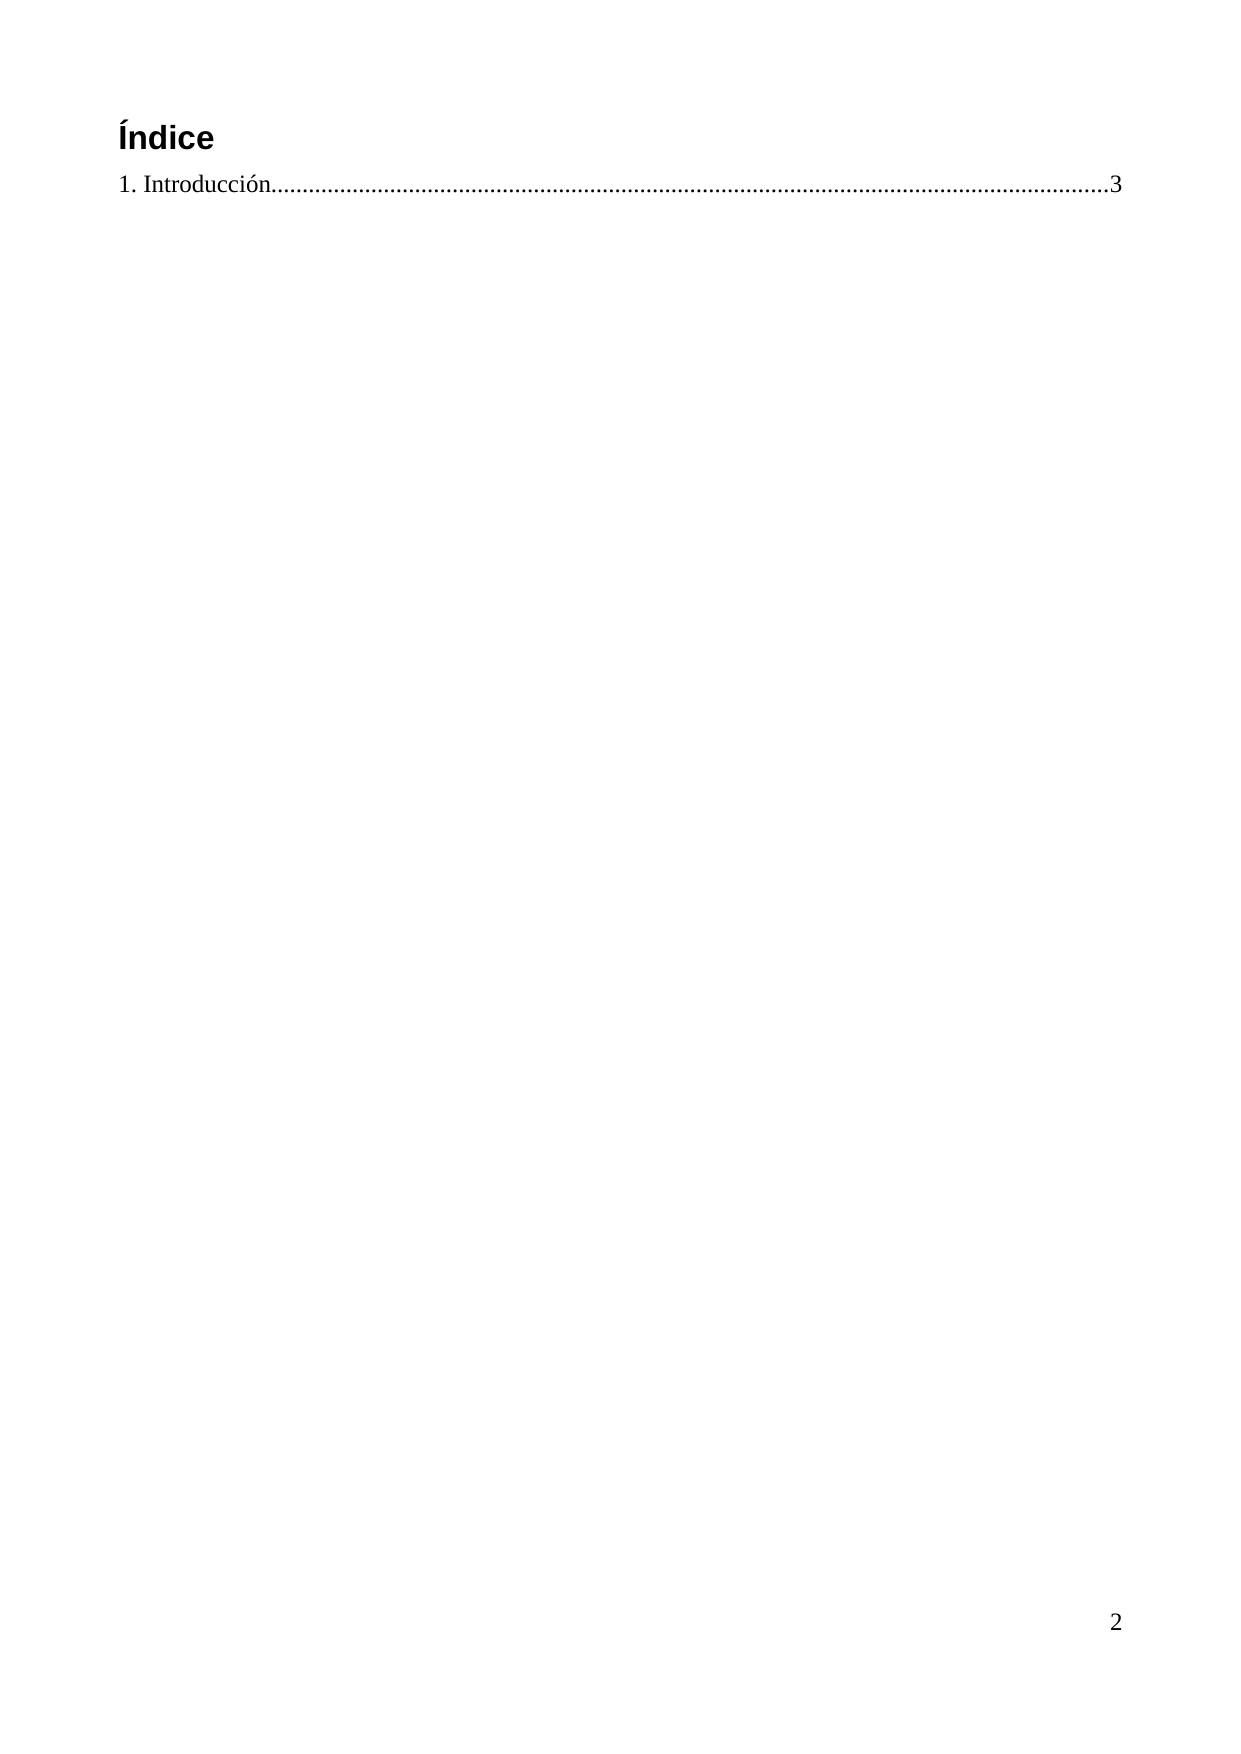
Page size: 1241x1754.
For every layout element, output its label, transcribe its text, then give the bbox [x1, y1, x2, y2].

text 1. Introducción 3 [118, 169, 1122, 198]
subtitle Índice [118, 118, 1122, 157]
